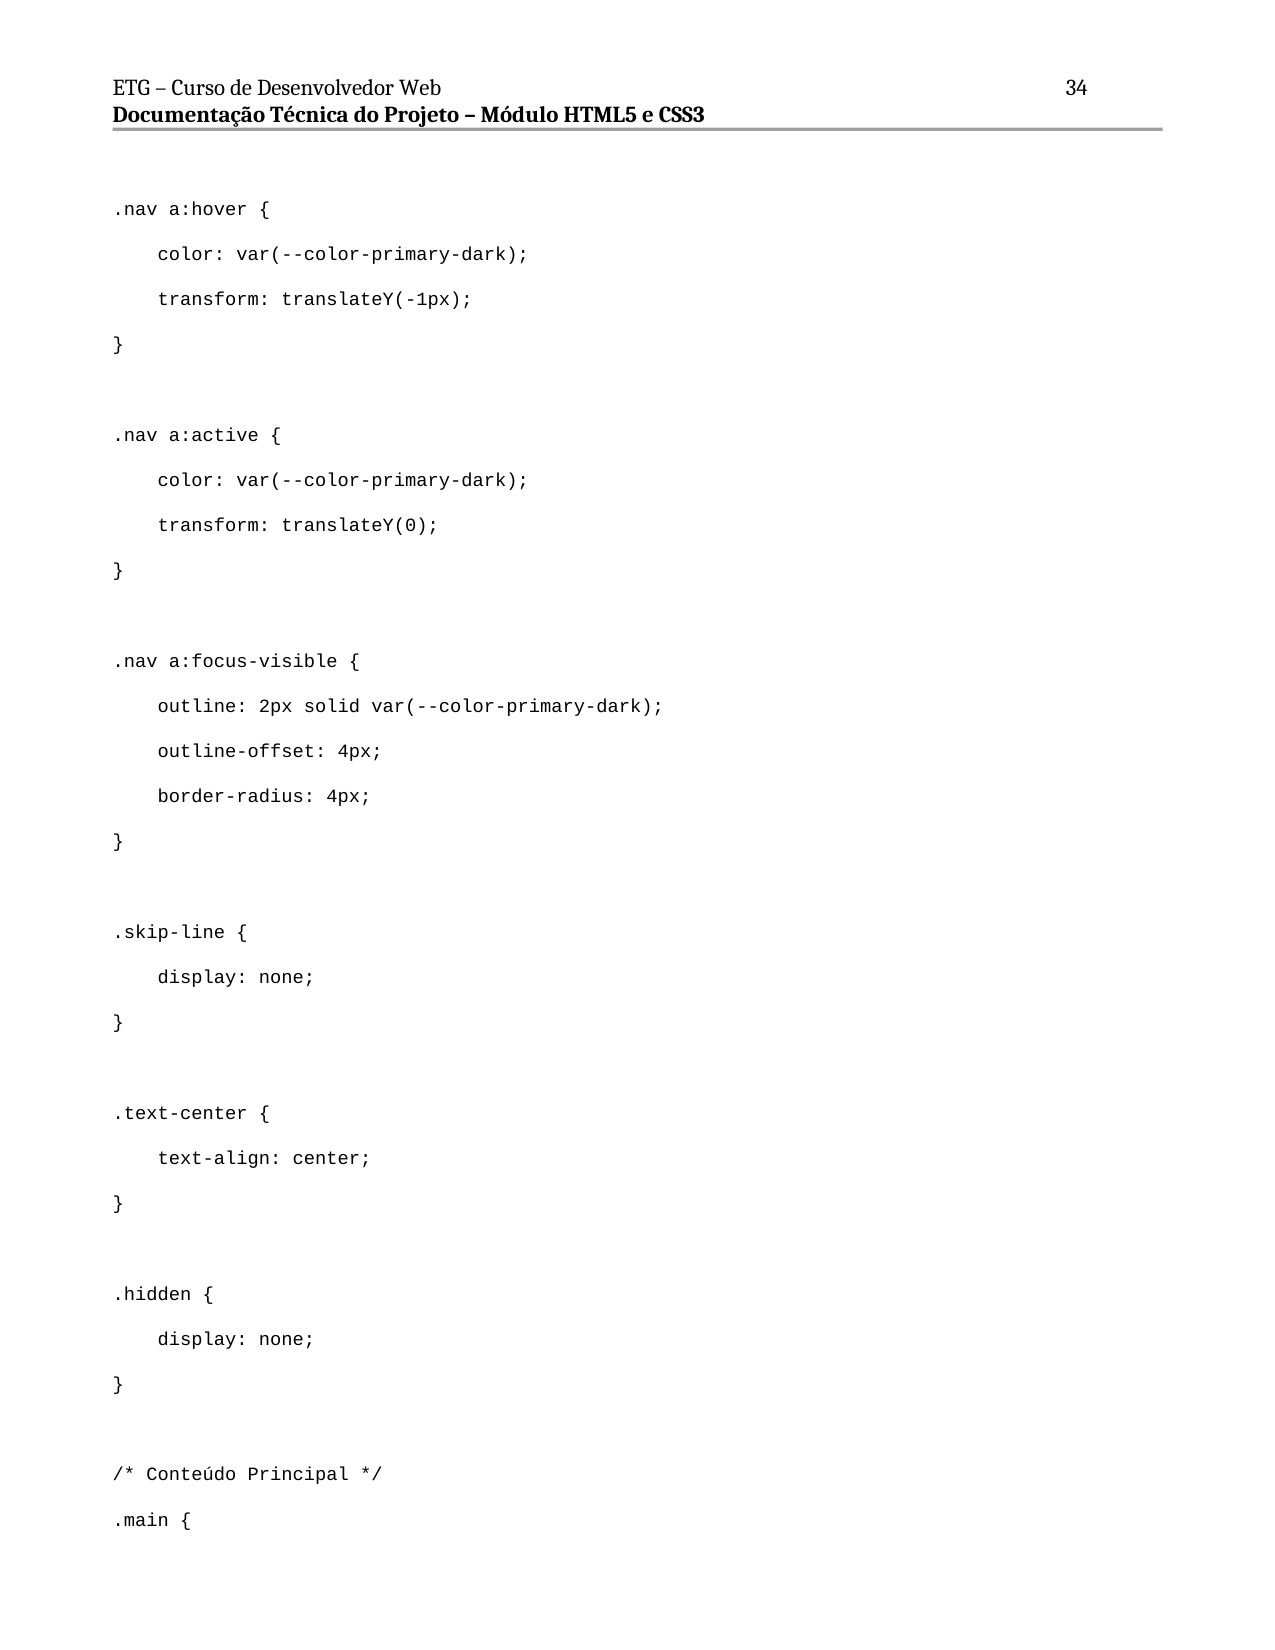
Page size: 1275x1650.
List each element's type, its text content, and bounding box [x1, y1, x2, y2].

text .nav a:hover { [112, 199, 1162, 221]
text .text-center { [112, 1103, 1162, 1125]
text color: var(--color-primary-dark); [112, 471, 1162, 492]
text .main { [112, 1510, 1162, 1532]
text display: none; [112, 968, 1162, 989]
text border-radius: 4px; [112, 787, 1162, 808]
text outline: 2px solid var(--color-primary-dark); [112, 697, 1162, 718]
text } [112, 1194, 1162, 1215]
text transform: translateY(0); [112, 516, 1162, 537]
text } [112, 1013, 1162, 1034]
text /* Conteúdo Principal */ [112, 1465, 1162, 1486]
text text-align: center; [112, 1149, 1162, 1170]
text .nav a:focus-visible { [112, 651, 1162, 673]
text } [112, 1375, 1162, 1396]
text .skip-line { [112, 923, 1162, 944]
text } [112, 561, 1162, 582]
text } [112, 335, 1162, 356]
text outline-offset: 4px; [112, 742, 1162, 763]
text color: var(--color-primary-dark); [112, 244, 1162, 266]
text display: none; [112, 1329, 1162, 1351]
text .hidden { [112, 1284, 1162, 1306]
text transform: translateY(-1px); [112, 290, 1162, 311]
text } [112, 832, 1162, 853]
text .nav a:active { [112, 425, 1162, 447]
